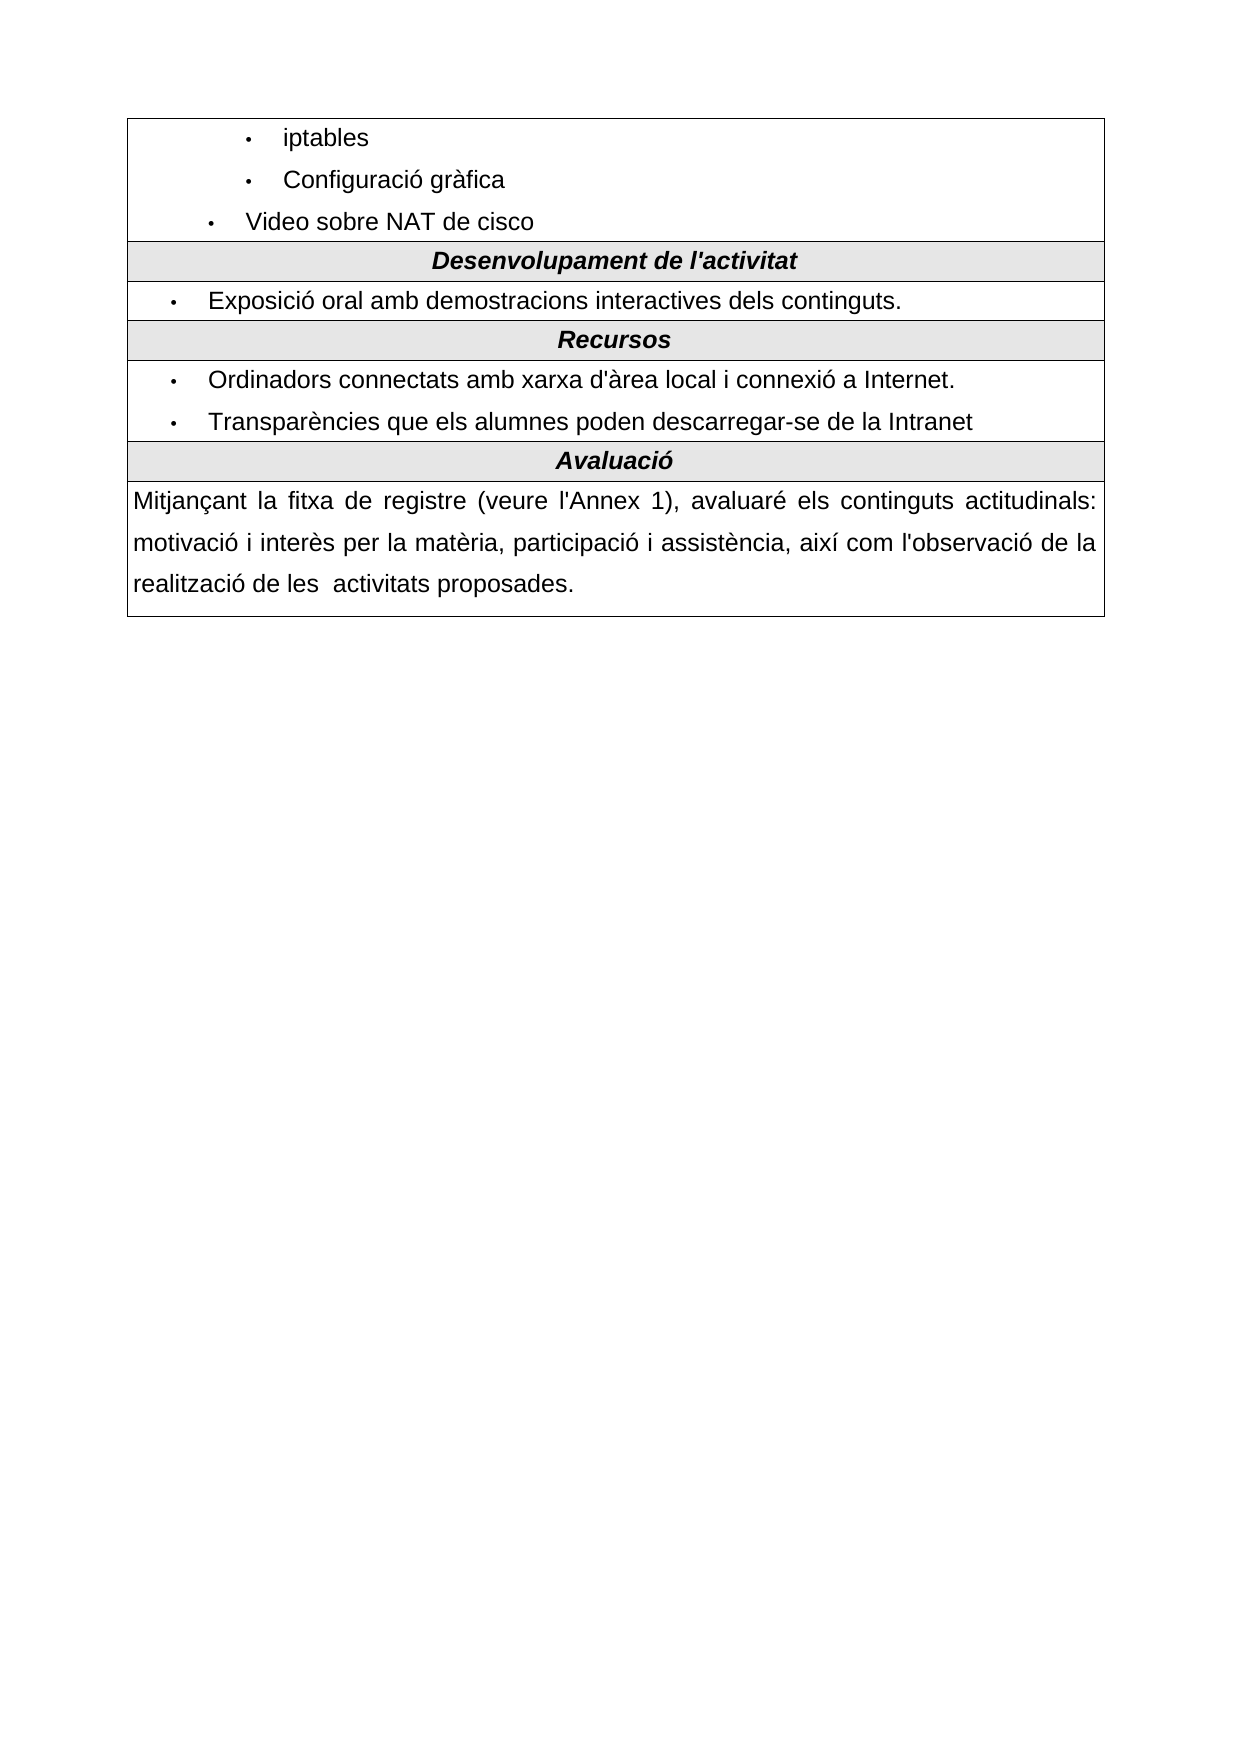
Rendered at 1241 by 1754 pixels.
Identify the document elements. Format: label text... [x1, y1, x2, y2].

table_cell Mitjançant la fitxa de registre (veure l'Annex 1), avaluaré els continguts actitudinals: motivació i interès per la matèria, participació i assistència, així com l'observació de la realització de les activitats proposades. [128, 482, 1104, 616]
table_cell Encaminament IP. Encaminament a nivell de xarxa. Nivell 3 OSI. Els encaminadors o routers Tipus de routers. Configuració d'encaminadors. Formes de configuració. Exemple de router comercial. El concepte de taula de rutes L'aula d'informàtica SkoleLinux com a exemple d'encaminament IP. Les taules d'encaminaments segons els perfils de màquines d'Skolelinux Coyote Linux. Característiques Traducció d'adreces de xarxa (NAT) Breu història, característiques principals i utilitats. Configuració NAT iptables Configuració gràfica Video sobre NAT de cisco [128, 119, 1104, 241]
table_cell Ordinadors connectats amb xarxa d'àrea local i connexió a Internet. Transparències que els alumnes poden descarregar-se de la Intranet [128, 361, 1104, 441]
table_cell Desenvolupament de l'activitat [128, 242, 1104, 281]
table_cell Exposició oral amb demostracions interactives dels continguts. [128, 282, 1104, 320]
table_cell Avaluació [128, 442, 1104, 481]
table_cell Recursos [128, 321, 1104, 360]
